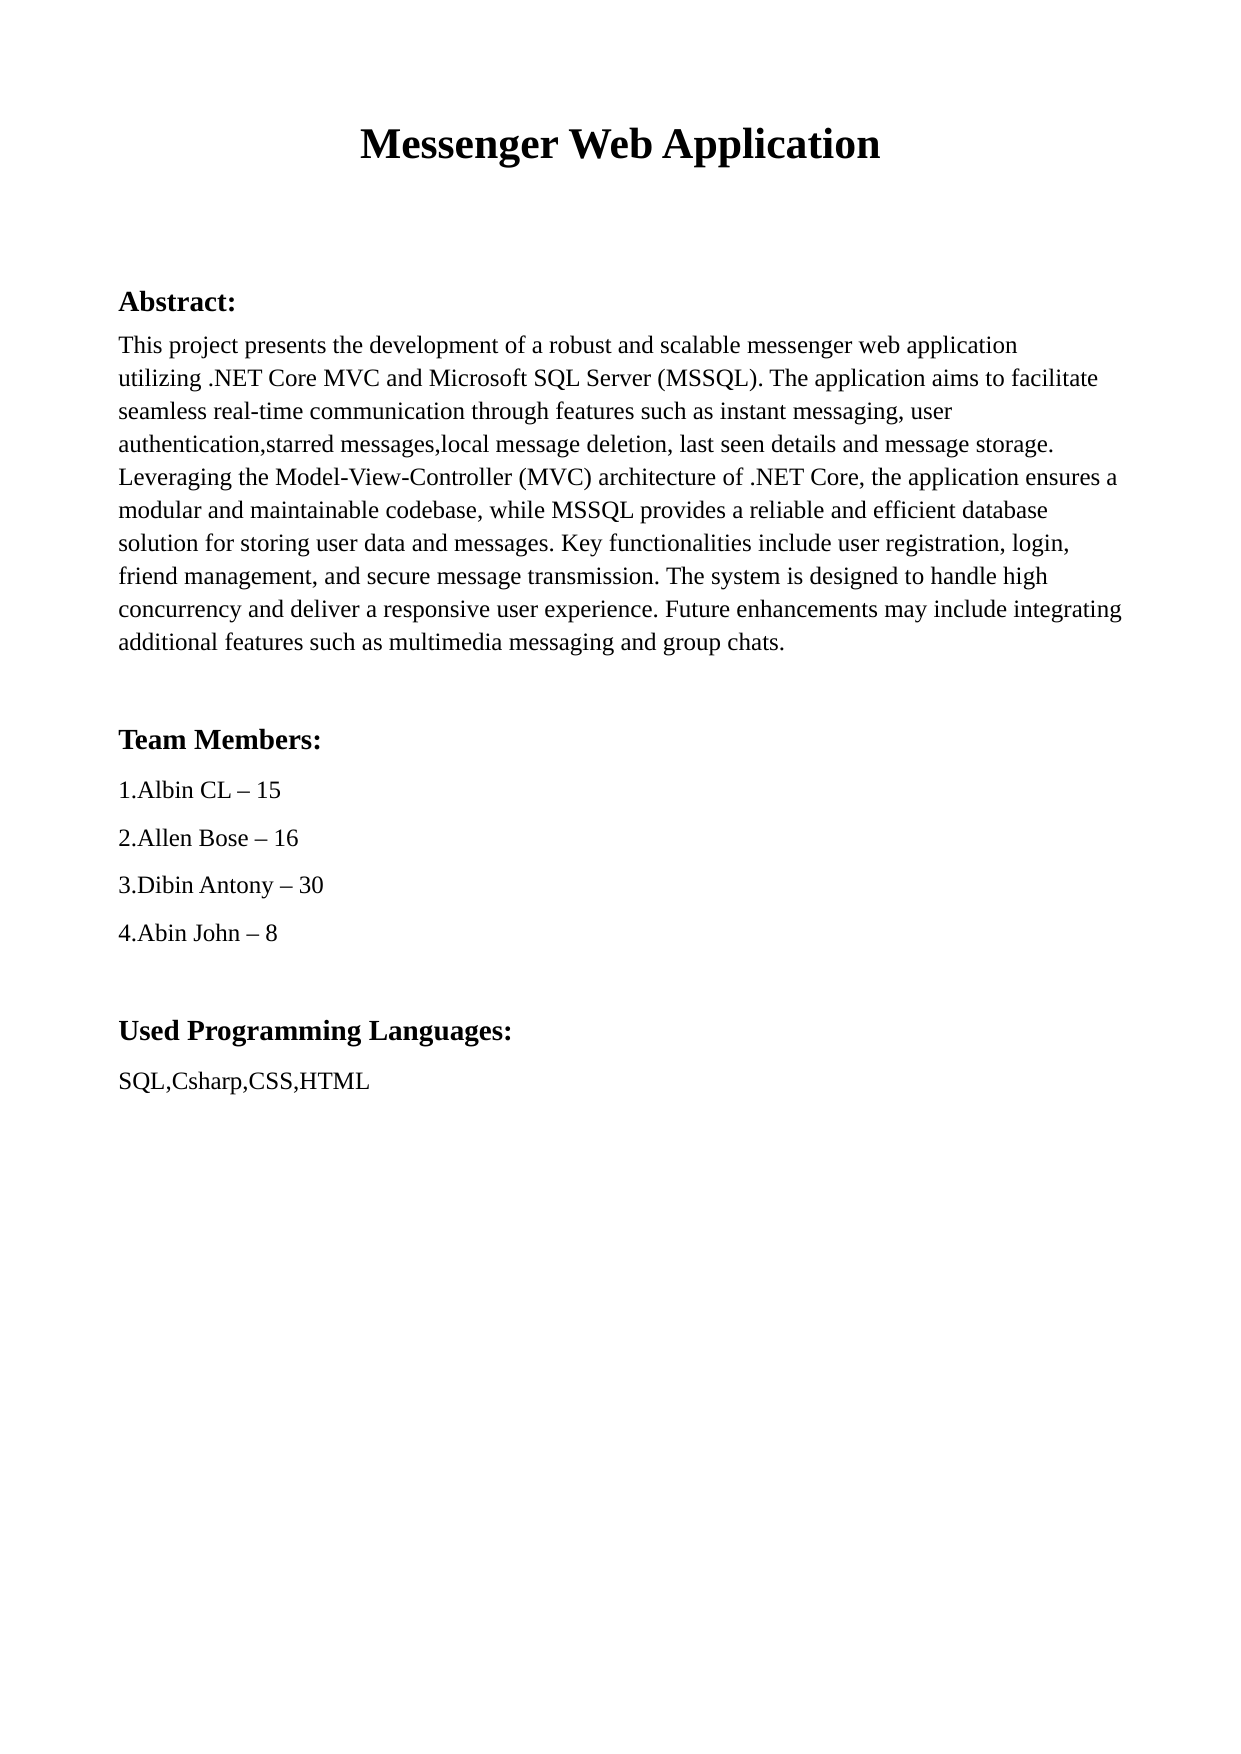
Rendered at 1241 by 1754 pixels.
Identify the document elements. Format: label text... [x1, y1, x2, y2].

text Used Programming Languages: [118, 1013, 1122, 1047]
text Messenger Web Application [118, 118, 1122, 168]
text 2.Allen Bose – 16 [118, 823, 1122, 852]
text SQL,Csharp,CSS,HTML [118, 1066, 1122, 1095]
text Team Members: [118, 722, 1122, 756]
text 1.Albin CL – 15 [118, 775, 1122, 804]
subtitle Abstract: [118, 284, 1122, 317]
text 3.Dibin Antony – 30 [118, 870, 1122, 899]
text 4.Abin John – 8 [118, 918, 1122, 947]
text This project presents the development of a robust and scalable messenger web application utilizing .NET Core MVC and Microsoft SQL Server (MSSQL). The application aims to facilitate seamless real-time communication through features such as instant messaging, user authentication,starred messages,local message deletion, last seen details and message storage. Leveraging the Model-View-Controller (MVC) architecture of .NET Core, the application ensures a modular and maintainable codebase, while MSSQL provides a reliable and efficient database solution for storing user data and messages. Key functionalities include user registration, login, friend management, and secure message transmission. The system is designed to handle high concurrency and deliver a responsive user experience. Future enhancements may include integrating additional features such as multimedia messaging and group chats. [118, 330, 1122, 656]
